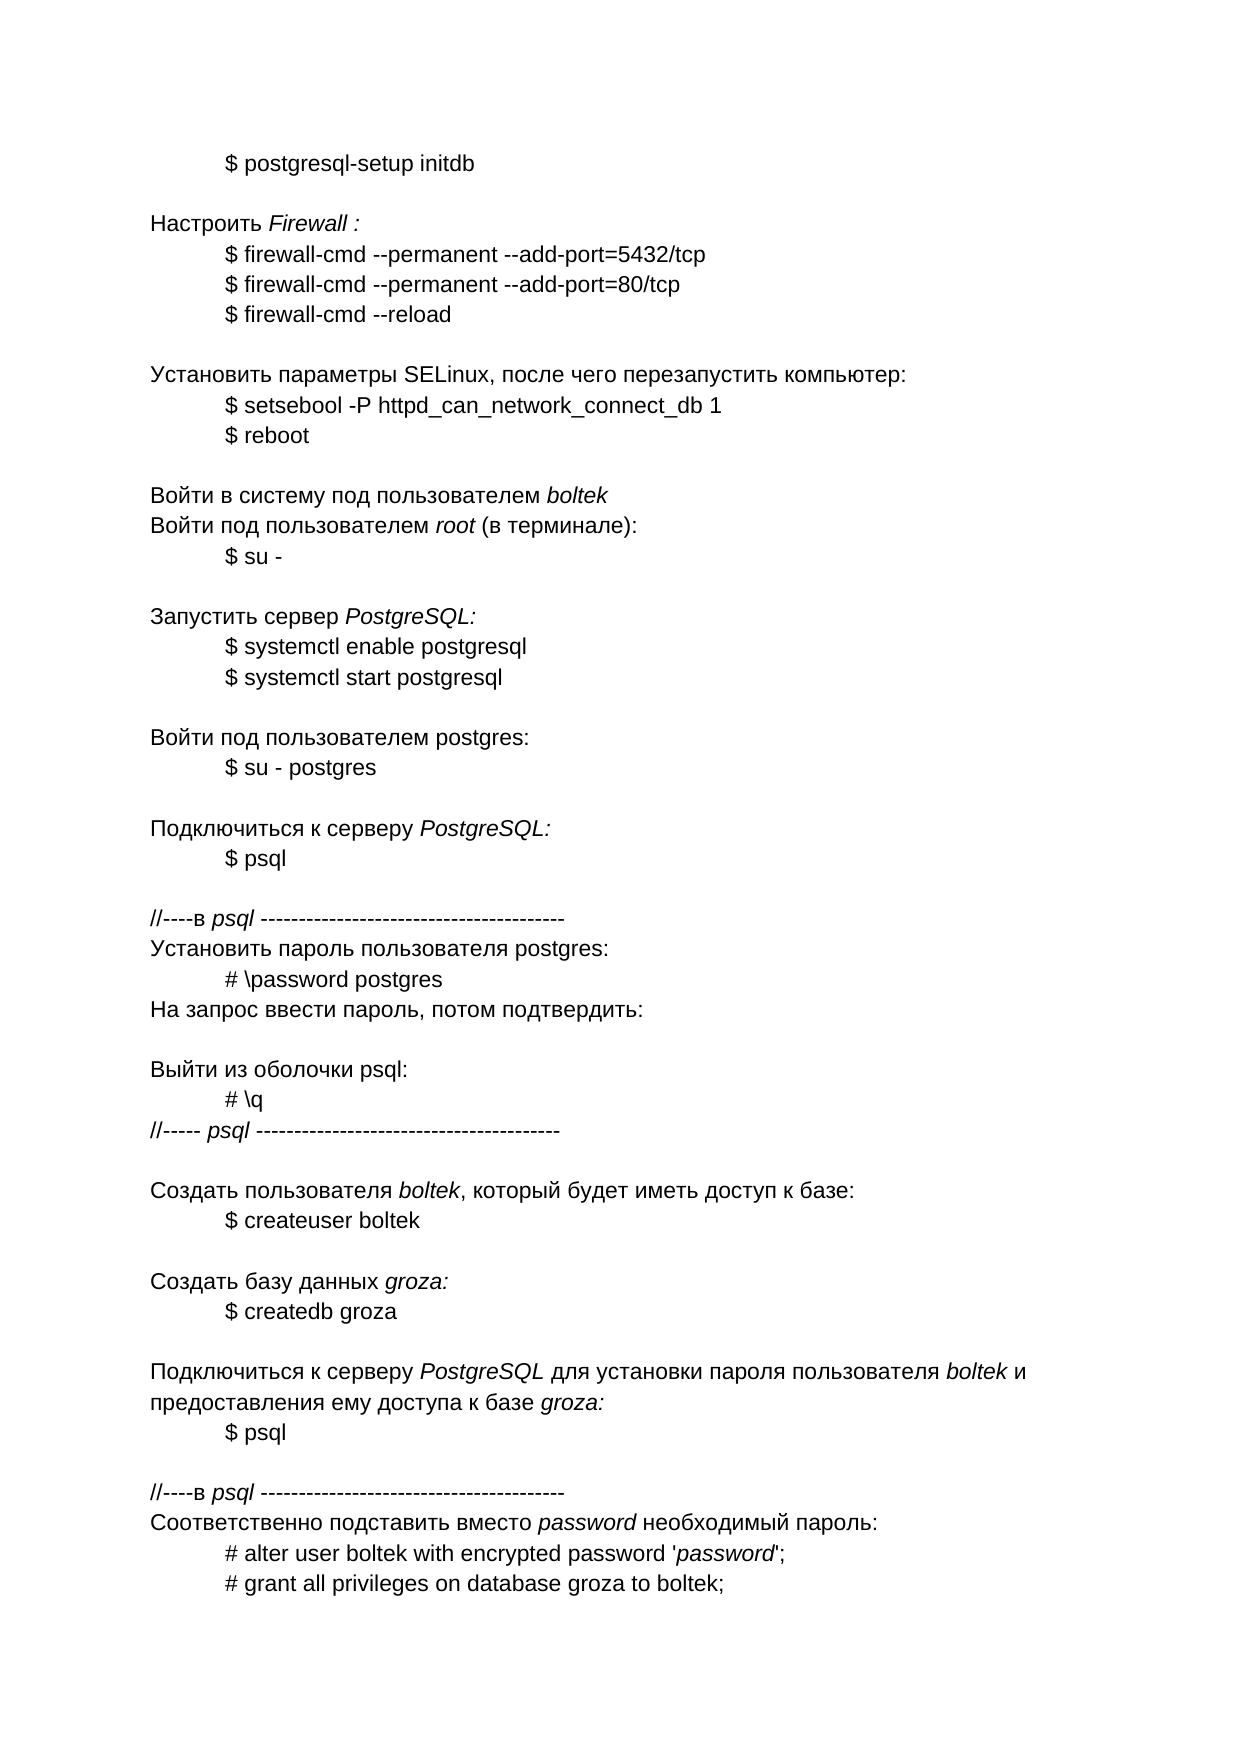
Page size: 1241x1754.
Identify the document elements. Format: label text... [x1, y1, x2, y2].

text //----- psql ---------------------------------------- [150, 1117, 1137, 1143]
text $ su - postgres [150, 754, 1137, 781]
text //----в psql ---------------------------------------- [150, 1479, 1137, 1506]
text Создать базу данных groza: [150, 1268, 1137, 1294]
text Подключиться к серверу PostgreSQL для установки пароля пользователя boltek и предоставления ему доступа к базе groza: [150, 1358, 1137, 1415]
text Войти под пользователем root (в терминале): [150, 512, 1137, 539]
text Выйти из оболочки psql: [150, 1056, 1137, 1083]
text # \q [150, 1086, 1137, 1113]
text # alter user boltek with encrypted password 'password'; [150, 1539, 1137, 1566]
text $ psql [150, 1419, 1137, 1445]
text $ postgresql-setup initdb [150, 150, 1137, 176]
text //----в psql ---------------------------------------- [150, 905, 1137, 932]
text $ systemctl start postgresql [150, 663, 1137, 690]
text Настроить Firewall : [150, 210, 1137, 237]
text $ firewall-cmd --reload [150, 301, 1137, 327]
text $ setsebool -P httpd_can_network_connect_db 1 [150, 392, 1137, 418]
text $ createuser boltek [150, 1207, 1137, 1234]
text Соответственно подставить вместо password необходимый пароль: [150, 1509, 1137, 1536]
text # \password postgres [150, 966, 1137, 992]
text $ createdb groza [150, 1298, 1137, 1324]
text Создать пользователя boltek, который будет иметь доступ к базе: [150, 1177, 1137, 1203]
text Войти в систему под пользователем boltek [150, 482, 1137, 509]
text Войти под пользователем postgres: [150, 724, 1137, 750]
text $ su - [150, 543, 1137, 569]
text $ firewall-cmd --permanent --add-port=80/tcp [150, 271, 1137, 297]
text # grant all privileges on database groza to boltek; [150, 1570, 1137, 1596]
text $ psql [150, 845, 1137, 871]
text Установить пароль пользователя postgres: [150, 935, 1137, 962]
text $ systemctl enable postgresql [150, 633, 1137, 660]
text Подключиться к серверу PostgreSQL: [150, 814, 1137, 841]
text Запустить сервер PostgreSQL: [150, 603, 1137, 629]
text $ reboot [150, 422, 1137, 448]
text На запрос ввести пароль, потом подтвердить: [150, 996, 1137, 1022]
text Установить параметры SELinux, после чего перезапустить компьютер: [150, 361, 1137, 388]
text $ firewall-cmd --permanent --add-port=5432/tcp [150, 241, 1137, 267]
